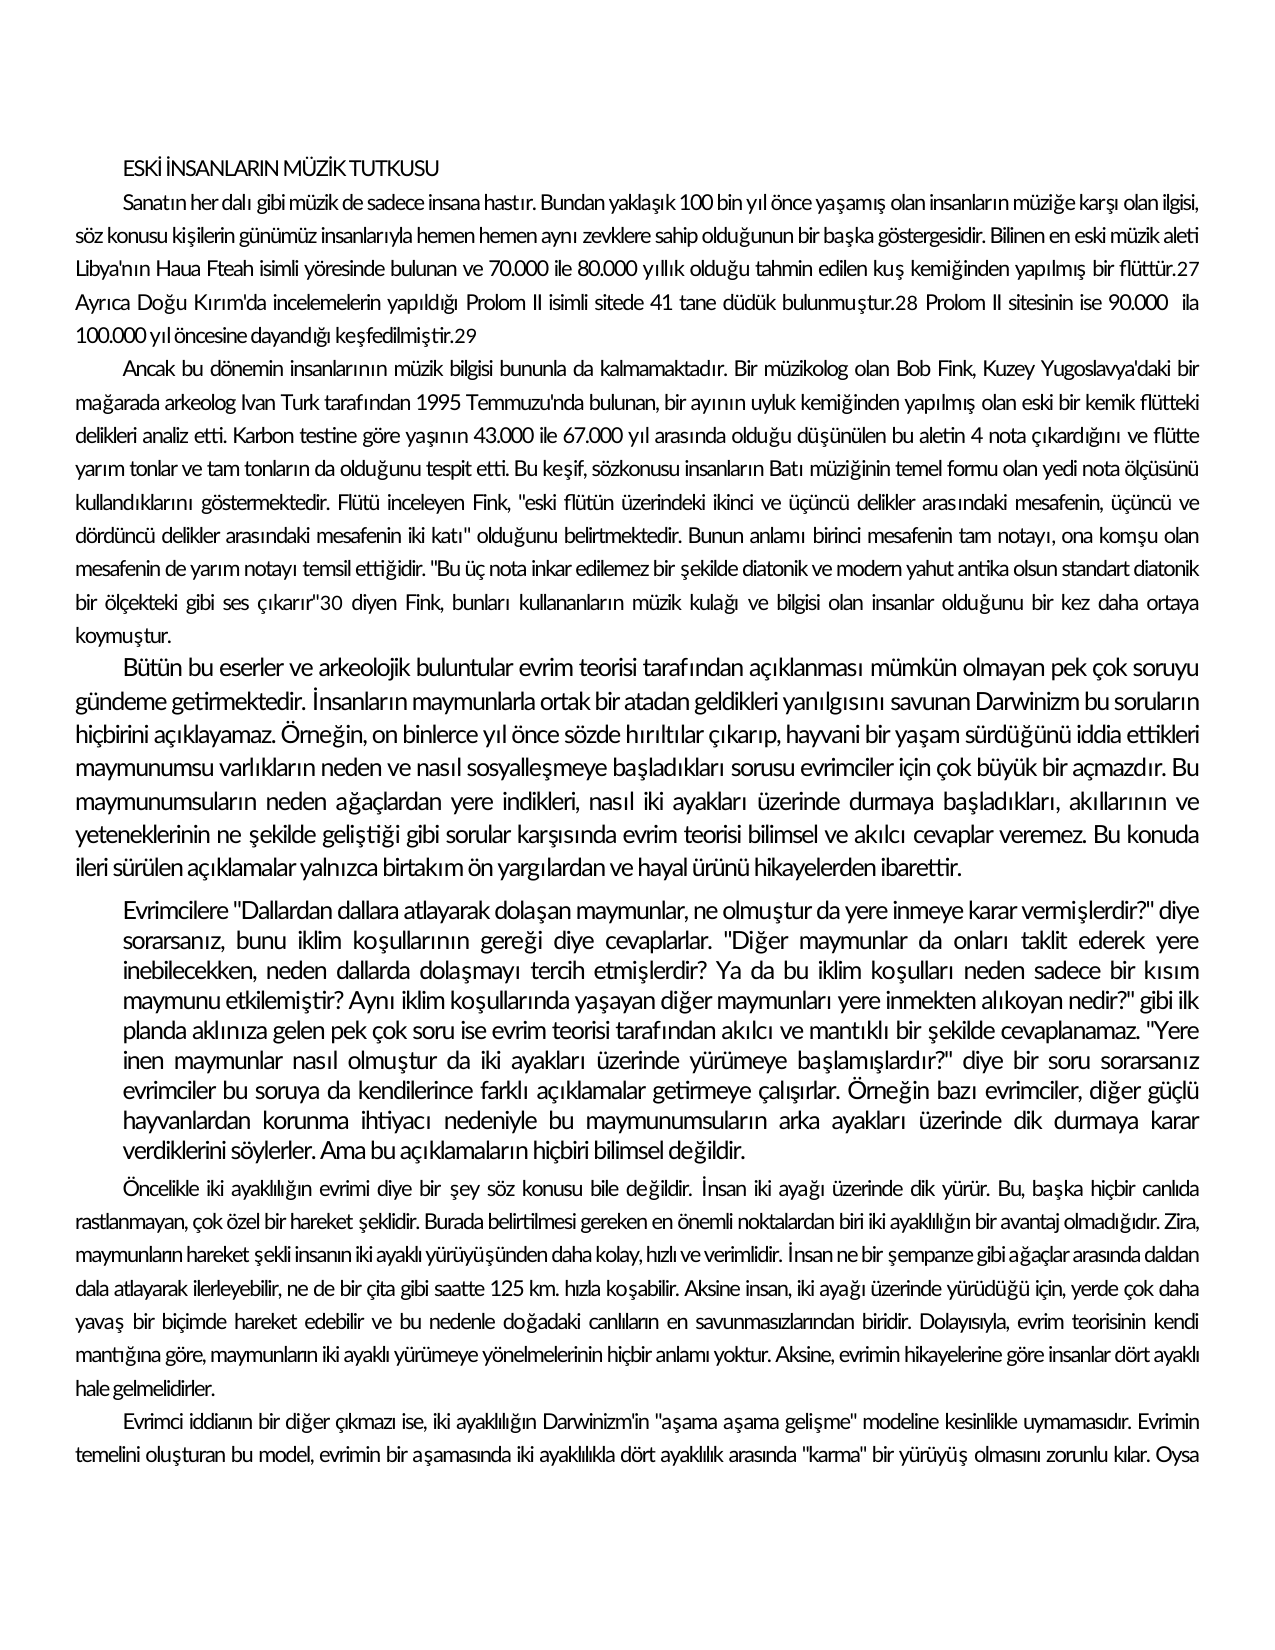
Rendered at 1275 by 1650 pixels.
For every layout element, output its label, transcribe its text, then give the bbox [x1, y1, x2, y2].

text Öncelikle iki ayaklılığın evrimi diye bir şey söz konusu bile değildir. İnsan iki ayağı üzerinde dik yürür. Bu, başka hiçbir canlıda rastlanmayan, çok özel bir hareket şeklidir. Burada belirtilmesi gereken en önemli noktalardan biri iki ayaklılığın bir avantaj olmadığıdır. Zira, maymunların hareket şekli insanın iki ayaklı yürüyüşünden daha kolay, hızlı ve verimlidir. İnsan ne bir şempanze gibi ağaçlar arasında daldan dala atlayarak ilerleyebilir, ne de bir çita gibi saatte 125 km. hızla koşabilir. Aksine insan, iki ayağı üzerinde yürüdüğü için, yerde çok daha yavaş bir biçimde hareket edebilir ve bu nedenle doğadaki canlıların en savunmasızlarından biridir. Dolayısıyla, evrim teorisinin kendi mantığına göre, maymunların iki ayaklı yürümeye yönelmelerinin hiçbir anlamı yoktur. Aksine, evrimin hikayelerine göre insanlar dört ayaklı hale gelmelidirler. [75, 1169, 1200, 1403]
text Ancak bu dönemin insanlarının müzik bilgisi bununla da kalmamaktadır. Bir müzikolog olan Bob Fink, Kuzey Yugoslavya'daki bir mağarada arkeolog Ivan Turk tarafından 1995 Temmuzu'nda bulunan, bir ayının uyluk kemiğinden yapılmış olan eski bir kemik flütteki delikleri analiz etti. Karbon testine göre yaşının 43.000 ile 67.000 yıl arasında olduğu düşünülen bu aletin 4 nota çıkardığını ve flütte yarım tonlar ve tam tonların da olduğunu tespit etti. Bu keşif, sözkonusu insanların Batı müziğinin temel formu olan yedi nota ölçüsünü kullandıklarını göstermektedir. Flütü inceleyen Fink, "eski flütün üzerindeki ikinci ve üçüncü delikler arasındaki mesafenin, üçüncü ve dördüncü delikler arasındaki mesafenin iki katı" olduğunu belirtmektedir. Bunun anlamı birinci mesafenin tam notayı, ona komşu olan mesafenin de yarım notayı temsil ettiğidir. "Bu üç nota inkar edilemez bir şekilde diatonik ve modern yahut antika olsun standart diatonik bir ölçekteki gibi ses çıkarır"30 diyen Fink, bunları kullananların müzik kulağı ve bilgisi olan insanlar olduğunu bir kez daha ortaya koymuştur. [75, 350, 1200, 650]
text Evrimcilere "Dallardan dallara atlayarak dolaşan maymunlar, ne olmuştur da yere inmeye karar vermişlerdir?" diye sorarsanız, bunu iklim koşullarının gereği diye cevaplarlar. "Diğer maymunlar da onları taklit ederek yere inebilecekken, neden dallarda dolaşmayı tercih etmişlerdir? Ya da bu iklim koşulları neden sadece bir kısım maymunu etkilemiştir? Aynı iklim koşullarında yaşayan diğer maymunları yere inmekten alıkoyan nedir?" gibi ilk planda aklınıza gelen pek çok soru ise evrim teorisi tarafından akılcı ve mantıklı bir şekilde cevaplanamaz. "Yere inen maymunlar nasıl olmuştur da iki ayakları üzerinde yürümeye başlamışlardır?" diye bir soru sorarsanız evrimciler bu soruya da kendilerince farklı açıklamalar getirmeye çalışırlar. Örneğin bazı evrimciler, diğer güçlü hayvanlardan korunma ihtiyacı nedeniyle bu maymunumsuların arka ayakları üzerinde dik durmaya karar verdiklerini söylerler. Ama bu açıklamaların hiçbiri bilimsel değildir. [122, 895, 1200, 1165]
text Sanatın her dalı gibi müzik de sadece insana hastır. Bundan yaklaşık 100 bin yıl önce yaşamış olan insanların müziğe karşı olan ilgisi, söz konusu kişilerin günümüz insanlarıyla hemen hemen aynı zevklere sahip olduğunun bir başka göstergesidir. Bilinen en eski müzik aleti Libya'nın Haua Fteah isimli yöresinde bulunan ve 70.000 ile 80.000 yıllık olduğu tahmin edilen kuş kemiğinden yapılmış bir flüttür.27 Ayrıca Doğu Kırım'da incelemelerin yapıldığı Prolom II isimli sitede 41 tane düdük bulunmuştur.28 Prolom II sitesinin ise 90.000 ila 100.000 yıl öncesine dayandığı keşfedilmiştir.29 [75, 183, 1200, 350]
text ESKİ İNSANLARIN MÜZİK TUTKUSU [75, 150, 1200, 183]
text Evrimci iddianın bir diğer çıkmazı ise, iki ayaklılığın Darwinizm'in "aşama aşama gelişme" modeline kesinlikle uymamasıdır. Evrimin temelini oluşturan bu model, evrimin bir aşamasında iki ayaklılıkla dört ayaklılık arasında "karma" bir yürüyüş olmasını zorunlu kılar. Oysa [75, 1403, 1200, 1469]
text Bütün bu eserler ve arkeolojik buluntular evrim teorisi tarafından açıklanması mümkün olmayan pek çok soruyu gündeme getirmektedir. İnsanların maymunlarla ortak bir atadan geldikleri yanılgısını savunan Darwinizm bu soruların hiçbirini açıklayamaz. Örneğin, on binlerce yıl önce sözde hırıltılar çıkarıp, hayvani bir yaşam sürdüğünü iddia ettikleri maymunumsu varlıkların neden ve nasıl sosyalleşmeye başladıkları sorusu evrimciler için çok büyük bir açmazdır. Bu maymunumsuların neden ağaçlardan yere indikleri, nasıl iki ayakları üzerinde durmaya başladıkları, akıllarının ve yeteneklerinin ne şekilde geliştiği gibi sorular karşısında evrim teorisi bilimsel ve akılcı cevaplar veremez. Bu konuda ileri sürülen açıklamalar yalnızca birtakım ön yargılardan ve hayal ürünü hikayelerden ibarettir. [75, 650, 1200, 883]
